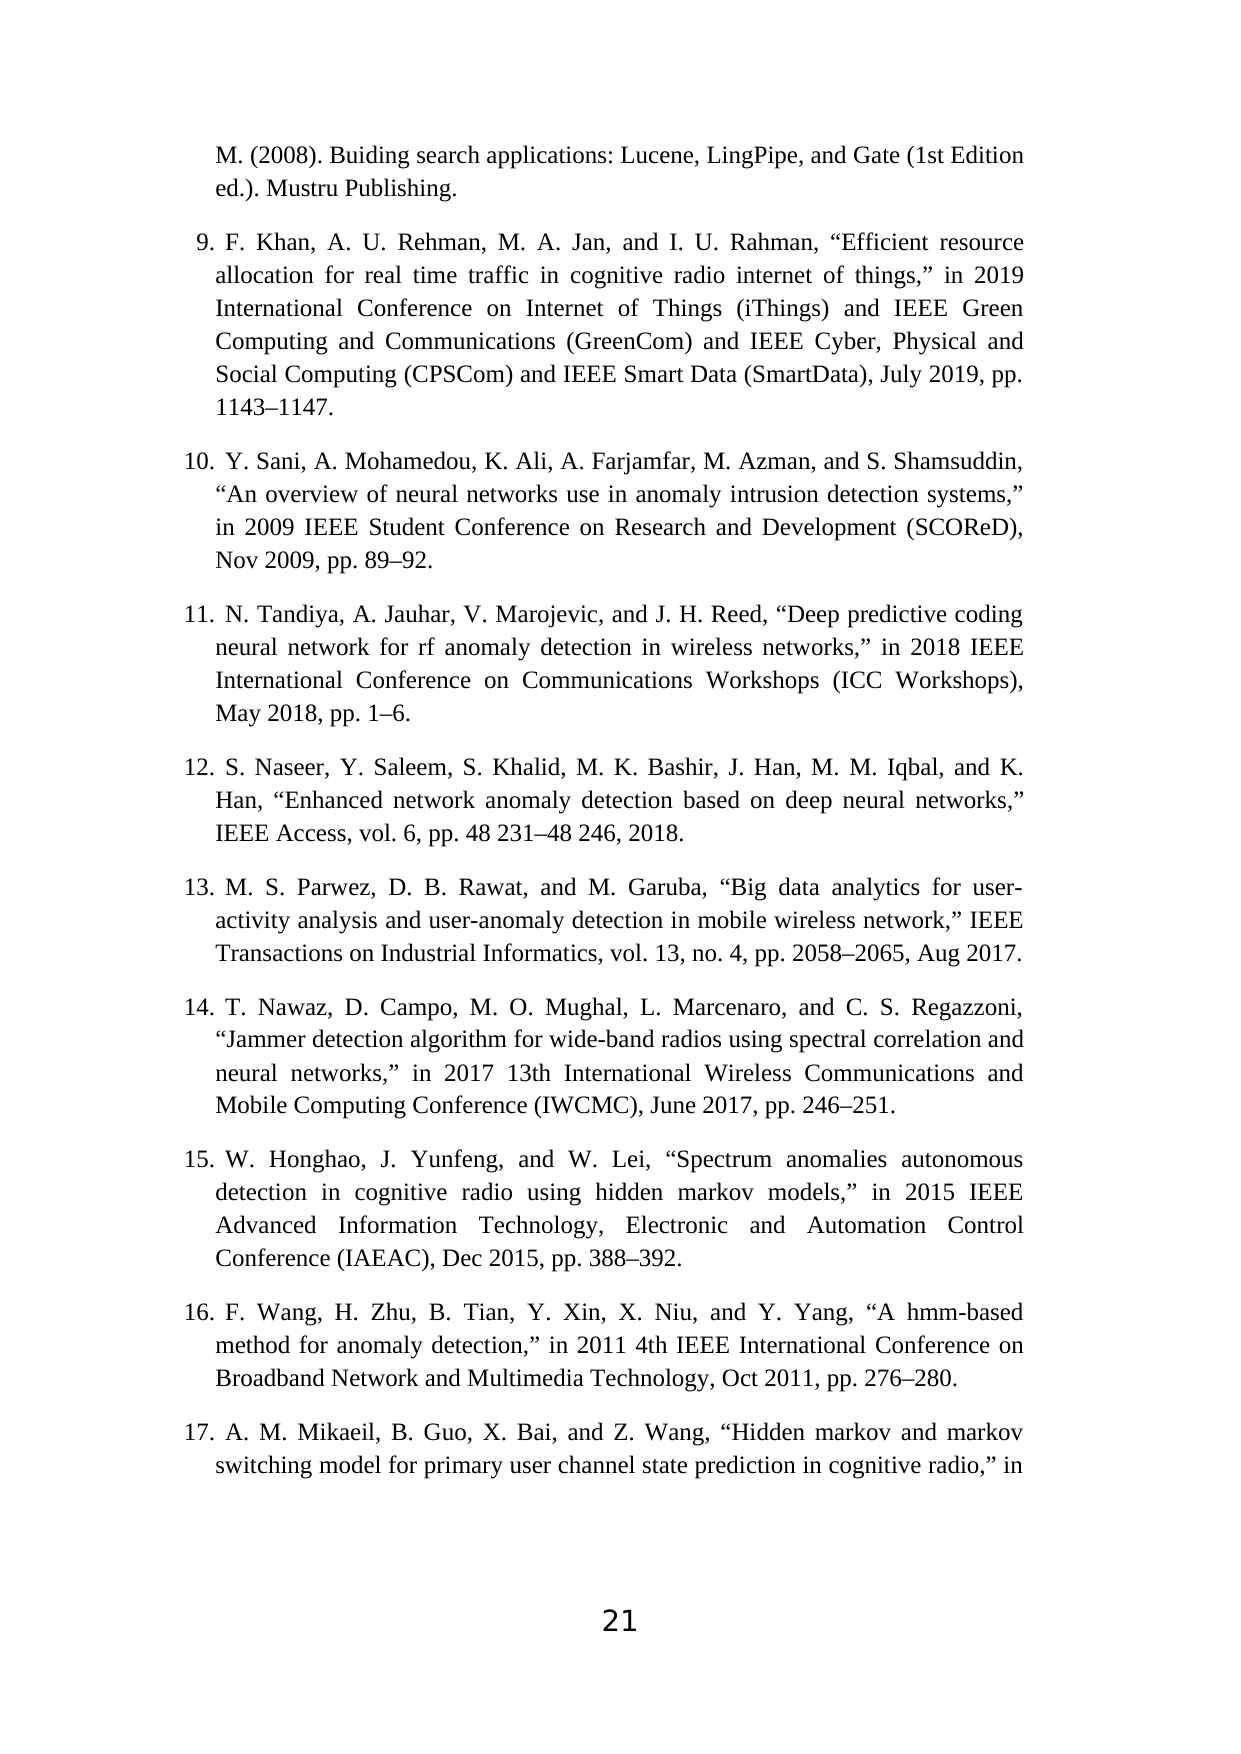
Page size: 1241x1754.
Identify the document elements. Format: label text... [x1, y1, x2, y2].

list F. Khan, A. U. Rehman, M. A. Jan, and I. U. Rahman, “Efficient resource allocation for real time traffic in cognitive radio internet of things,” in 2019 International Conference on Internet of Things (iThings) and IEEE Green Computing and Communications (GreenCom) and IEEE Cyber, Physical and Social Computing (CPSCom) and IEEE Smart Data (SmartData), July 2019, pp. 1143–1147. [151, 162, 1089, 381]
list N. Tandiya, A. Jauhar, V. Marojevic, and J. H. Reed, “Deep predictive coding neural network for rf anomaly detection in wireless networks,” in 2018 IEEE International Conference on Communications Workshops (ICC Workshops), May 2018, pp. 1–6. [151, 534, 1089, 687]
list A. M. Mikaeil, B. Guo, X. Bai, and Z. Wang, “Hidden markov and markov switching model for primary user channel state prediction in cognitive radio,” in The 2014 2nd International Conference on Systems and Informatics (ICSAI 2014), Nov 2014, pp. 854–859. [151, 1352, 1089, 1544]
list W. Honghao, J. Yunfeng, and W. Lei, “Spectrum anomalies autonomous detection in cognitive radio using hidden markov models,” in 2015 IEEE Advanced Information Technology, Electronic and Automation Control Conference (IAEAC), Dec 2015, pp. 388–392. [151, 1079, 1089, 1232]
list T. Nawaz, D. Campo, M. O. Mughal, L. Marcenaro, and C. S. Regazzoni, “Jammer detection algorithm for wide-band radios using spectral correlation and neural networks,” in 2017 13th International Wireless Communications and Mobile Computing Conference (IWCMC), June 2017, pp. 246–251. [151, 926, 1089, 1079]
list S. Naseer, Y. Saleem, S. Khalid, M. K. Bashir, J. Han, M. M. Iqbal, and K. Han, “Enhanced network anomaly detection based on deep neural networks,” IEEE Access, vol. 6, pp. 48 231–48 246, 2018. [151, 687, 1089, 807]
list F. Wang, H. Zhu, B. Tian, Y. Xin, X. Niu, and Y. Yang, “A hmm-based method for anomaly detection,” in 2011 4th IEEE International Conference on Broadband Network and Multimedia Technology, Oct 2011, pp. 276–280. [151, 1232, 1089, 1352]
list M. S. Parwez, D. B. Rawat, and M. Garuba, “Big data analytics for user-activity analysis and user-anomaly detection in mobile wireless network,” IEEE Transactions on Industrial Informatics, vol. 13, no. 4, pp. 2058–2065, Aug 2017. [151, 807, 1089, 926]
list Y. Sani, A. Mohamedou, K. Ali, A. Farjamfar, M. Azman, and S. Shamsuddin, “An overview of neural networks use in anomaly intrusion detection systems,” in 2009 IEEE Student Conference on Research and Development (SCOReD), Nov 2009, pp. 89–92. [151, 381, 1089, 534]
list J. Adu Ansere, G. Han, H. Wang, C. Choi, and C. Wu, “A reliable energy efficient dynamic spectrum sensing for cognitive radio iot networks,” IEEE Internet of Things Journal, vol. 6, no. 4, pp. 6748–6759, Aug 2019Konchady, M. (2008). Buiding search applications: Lucene, LingPipe, and Gate (1st Edition ed.). Mustru Publishing. [151, 76, 1089, 162]
